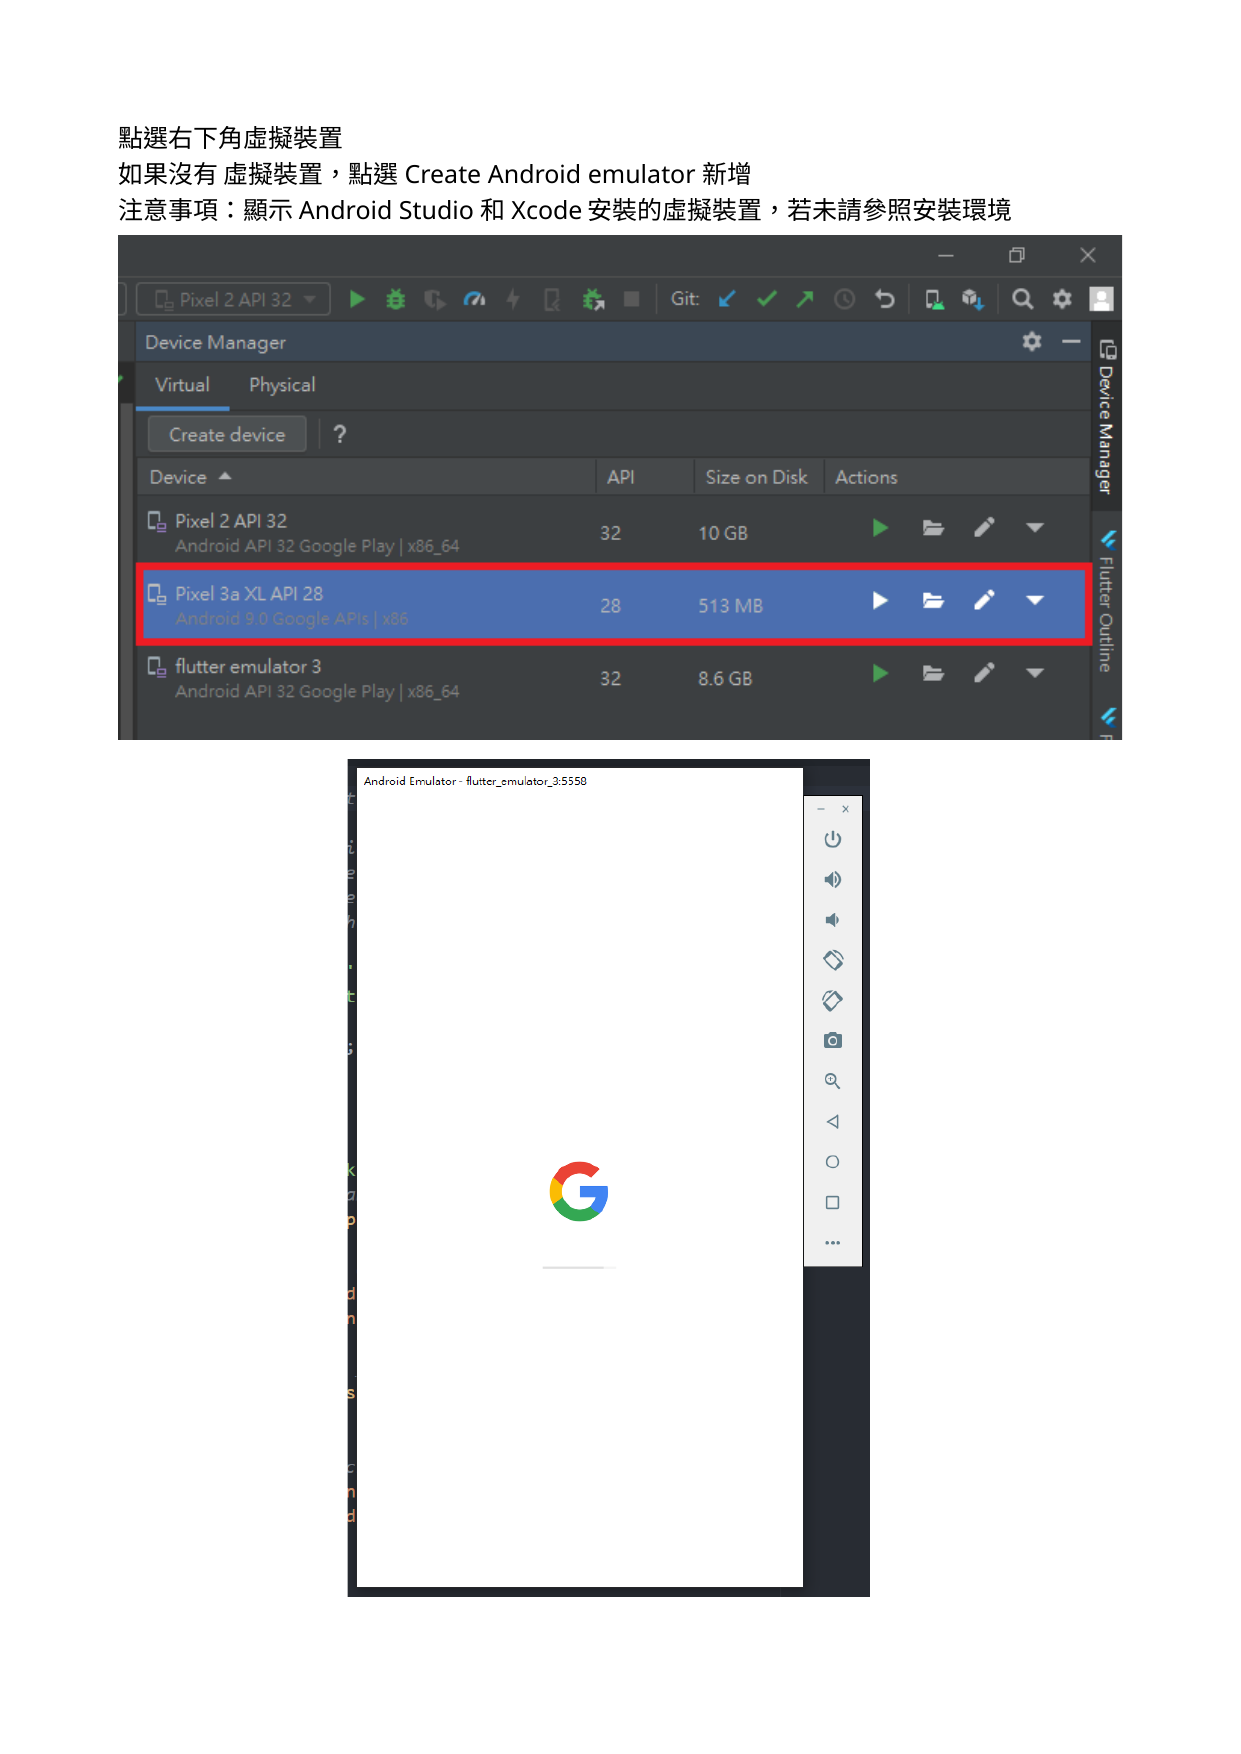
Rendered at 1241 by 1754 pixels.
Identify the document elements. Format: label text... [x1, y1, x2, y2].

text 注意事項：顯示 Android Studio 和 Xcode安裝的虛擬裝置，若未請參照安裝環境 [118, 191, 1122, 227]
picture [347, 759, 870, 1597]
text 點選右下角虛擬裝置 [118, 118, 1122, 154]
picture [118, 235, 1123, 740]
text 如果沒有 虛擬裝置，點選 Create Android emulator 新增 [118, 154, 1122, 191]
